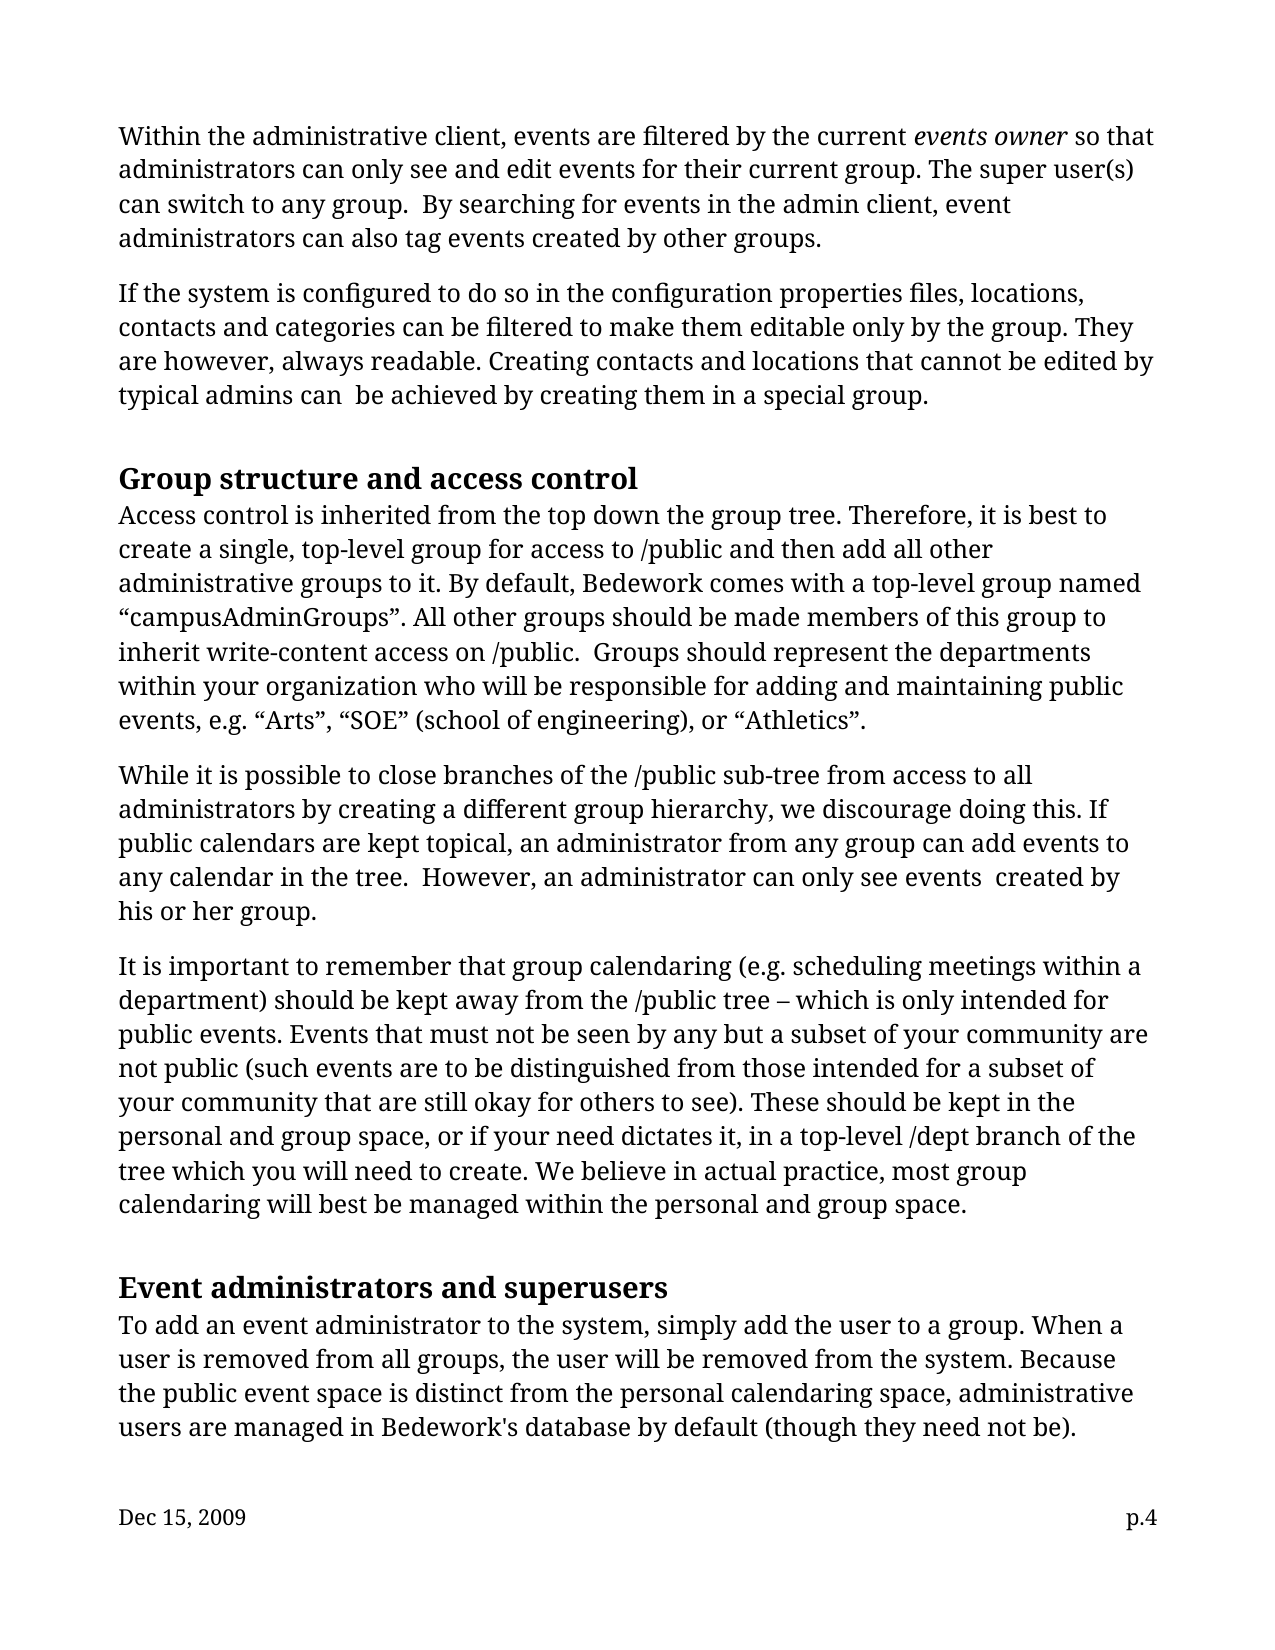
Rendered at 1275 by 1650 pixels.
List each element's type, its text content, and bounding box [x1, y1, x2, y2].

text While it is possible to close branches of the /public sub-tree from access to all administrators by creating a different group hierarchy, we discourage doing this. If public calendars are kept topical, an administrator from any group can add events to any calendar in the tree. However, an administrator can only see events created by his or her group. [118, 757, 1157, 928]
text Access control is inherited from the top down the group tree. Therefore, it is best to create a single, top-level group for access to /public and then add all other administrative groups to it. By default, Bedework comes with a top-level group named “campusAdminGroups”. All other groups should be made members of this group to inherit write-content access on /public. Groups should represent the departments within your organization who will be responsible for adding and maintaining public events, e.g. “Arts”, “SOE” (school of engineering), or “Athletics”. [118, 498, 1157, 736]
text Within the administrative client, events are filtered by the current events owner so that administrators can only see and edit events for their current group. The super user(s) can switch to any group. By searching for events in the admin client, event administrators can also tag events created by other groups. [118, 118, 1157, 254]
text To add an event administrator to the system, simply add the user to a group. When a user is removed from all groups, the user will be removed from the system. Because the public event space is distinct from the personal calendaring space, administrative users are managed in Bedework's database by default (though they need not be). [118, 1307, 1157, 1444]
subtitle Event administrators and superusers [118, 1268, 1157, 1307]
text If the system is configured to do so in the configuration properties files, locations, contacts and categories can be filtered to make them editable only by the group. They are however, always readable. Creating contacts and locations that cannot be edited by typical admins can be achieved by creating them in a special group. [118, 275, 1157, 412]
subtitle Group structure and access control [118, 458, 1157, 498]
text It is important to remember that group calendaring (e.g. scheduling meetings within a department) should be kept away from the /public tree – which is only intended for public events. Events that must not be seen by any but a subset of your community are not public (such events are to be distinguished from those intended for a subset of your community that are still okay for others to see). These should be kept in the personal and group space, or if your need dictates it, in a top-level /dept branch of the tree which you will need to create. We believe in actual practice, most group calendaring will best be managed within the personal and group space. [118, 949, 1157, 1221]
